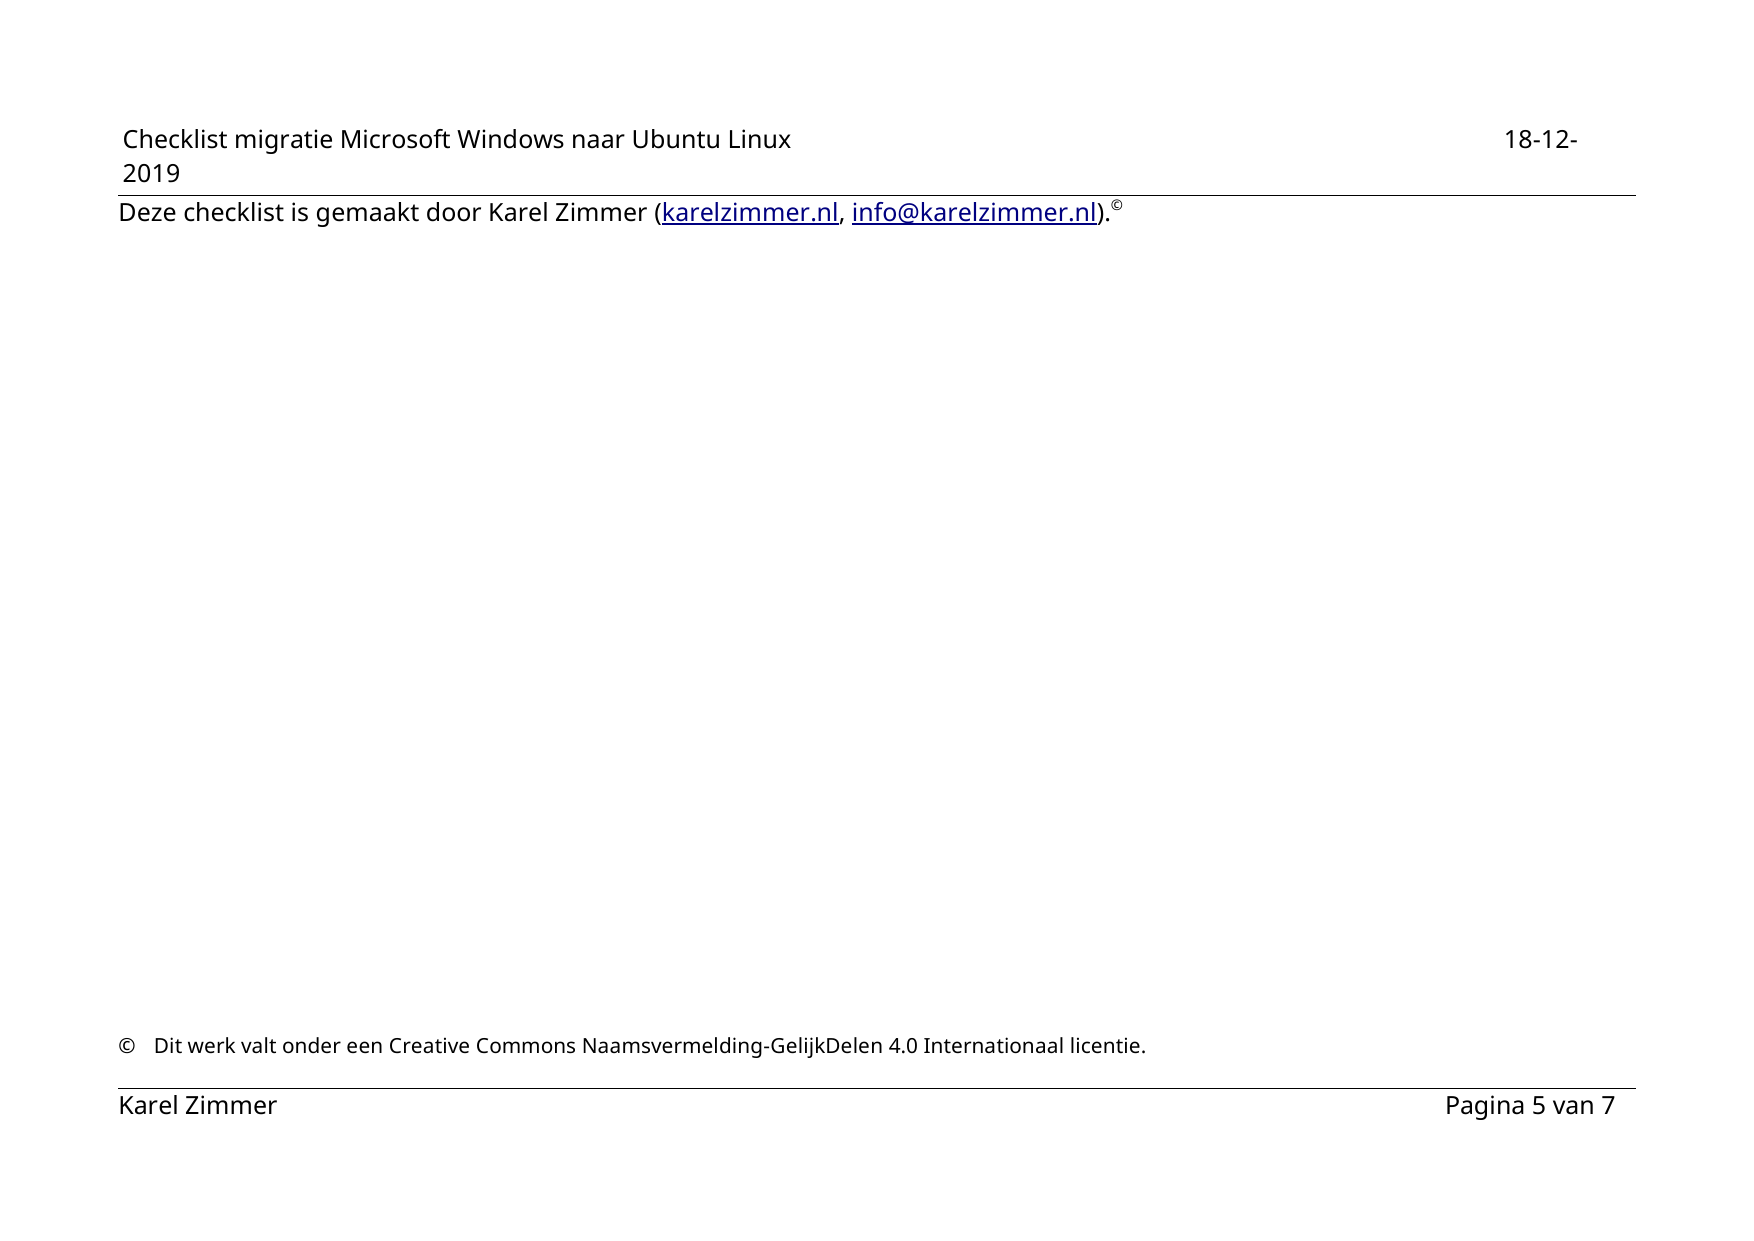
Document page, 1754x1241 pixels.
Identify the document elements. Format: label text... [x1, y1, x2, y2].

list Dit werk valt onder een Creative Commons Naamsvermelding-GelijkDelen 4.0 Internationaal licentie. [118, 1031, 1636, 1059]
list Deze checklist is gemaakt door Karel Zimmer (karelzimmer.nl, info@karelzimmer.nl). [118, 196, 1636, 229]
